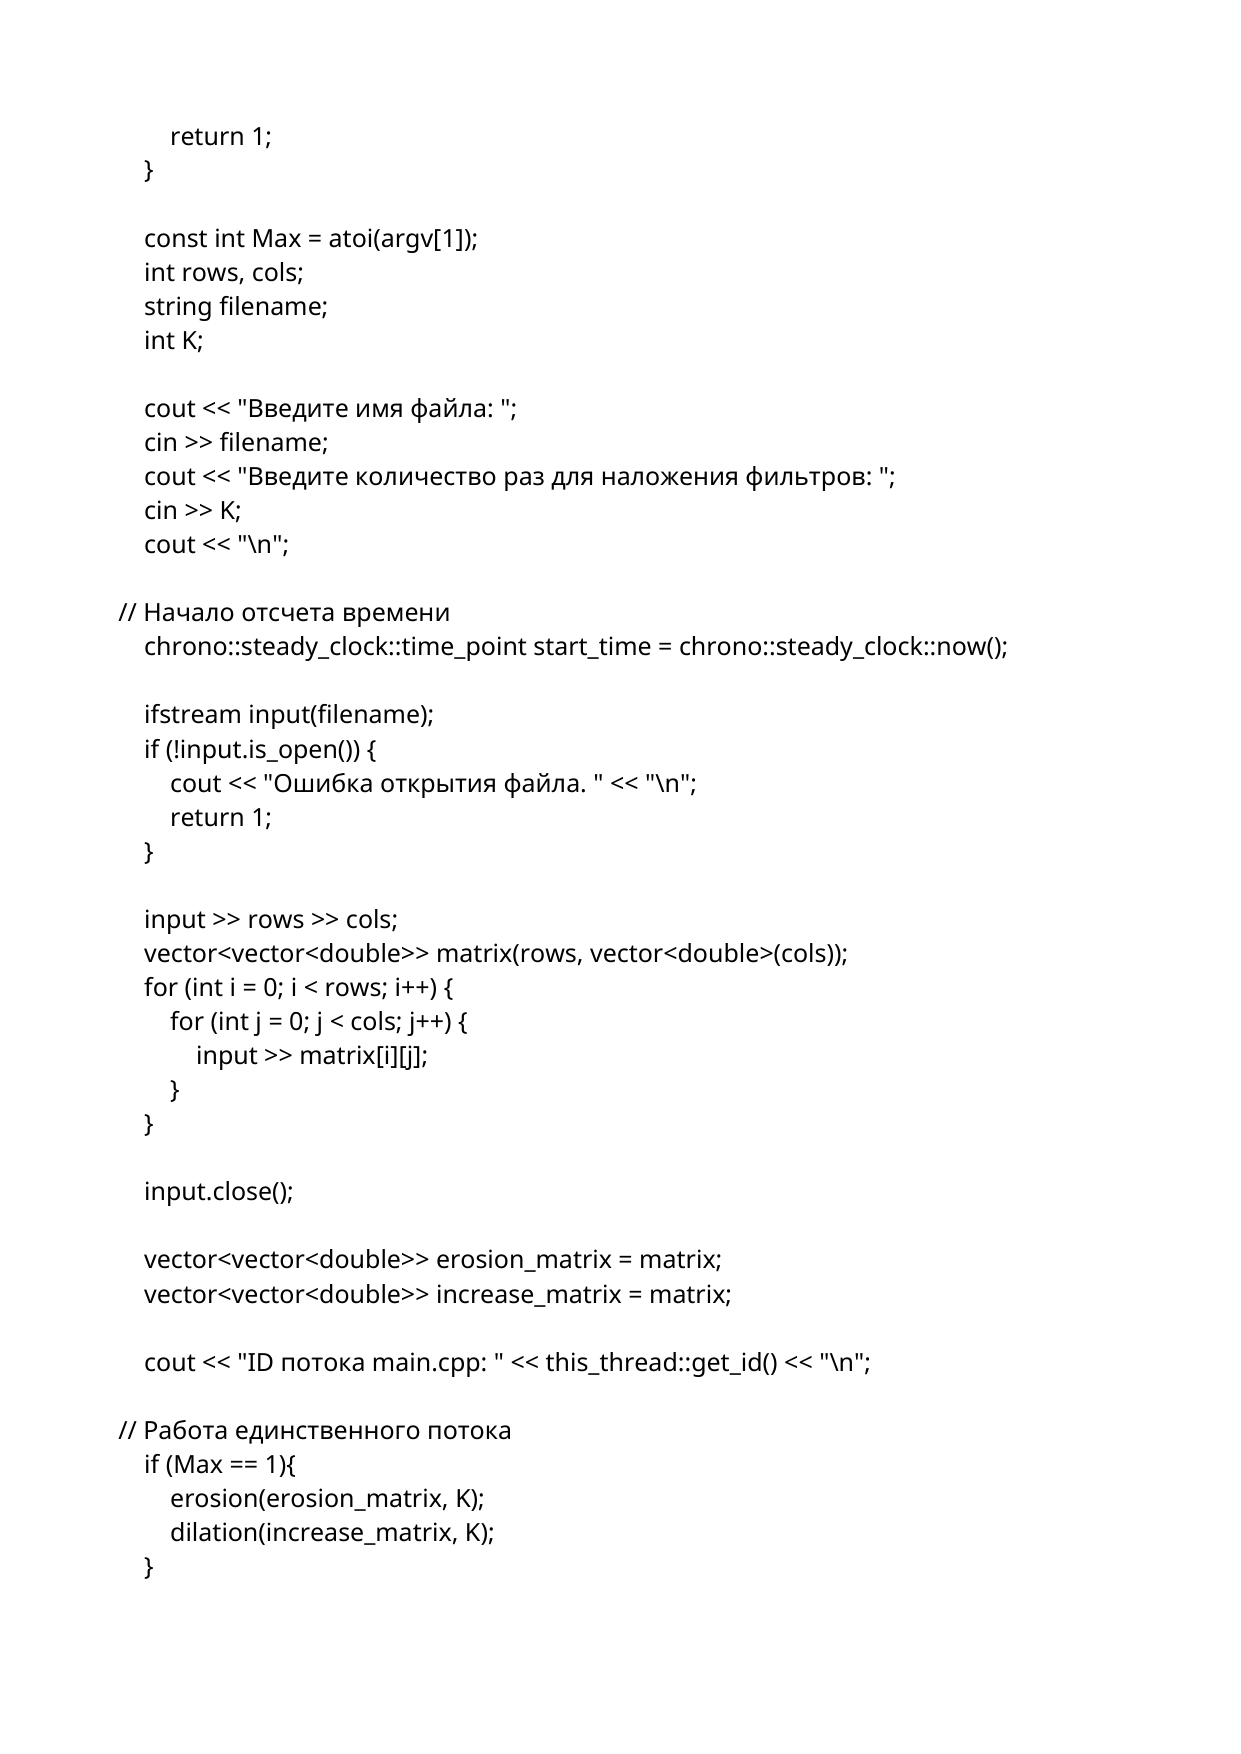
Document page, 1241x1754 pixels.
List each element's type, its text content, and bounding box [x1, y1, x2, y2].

text } [118, 833, 1122, 867]
text } [118, 152, 1122, 186]
text } [118, 1072, 1122, 1106]
text cout << "Введите количество раз для наложения фильтров: "; [118, 459, 1122, 493]
text chrono::steady_clock::time_point start_time = chrono::steady_clock::now(); [118, 629, 1122, 663]
text erosion(erosion_matrix, K); [118, 1481, 1122, 1515]
text // Работа единственного потока [118, 1412, 1122, 1447]
text vector<vector<double>> matrix(rows, vector<double>(cols)); [118, 936, 1122, 970]
text input >> rows >> cols; [118, 902, 1122, 936]
text int K; [118, 322, 1122, 357]
text vector<vector<double>> erosion_matrix = matrix; [118, 1242, 1122, 1276]
text vector<vector<double>> increase_matrix = matrix; [118, 1276, 1122, 1310]
text const int Max = atoi(argv[1]); [118, 220, 1122, 254]
text cin >> filename; [118, 425, 1122, 459]
text } [118, 1549, 1122, 1583]
text int rows, cols; [118, 254, 1122, 288]
text if (!input.is_open()) { [118, 731, 1122, 765]
text return 1; [118, 799, 1122, 833]
text cout << "Введите имя файла: "; [118, 391, 1122, 425]
text input >> matrix[i][j]; [118, 1038, 1122, 1072]
text cout << "ID потока main.cpp: " << this_thread::get_id() << "\n"; [118, 1344, 1122, 1378]
text cout << "Ошибка открытия файла. " << "\n"; [118, 765, 1122, 799]
text ifstream input(filename); [118, 697, 1122, 731]
text cin >> K; [118, 493, 1122, 527]
text for (int j = 0; j < cols; j++) { [118, 1004, 1122, 1038]
text string filename; [118, 288, 1122, 322]
text return 1; [118, 118, 1122, 152]
text for (int i = 0; i < rows; i++) { [118, 970, 1122, 1004]
text cout << "\n"; [118, 527, 1122, 561]
text dilation(increase_matrix, K); [118, 1515, 1122, 1549]
text // Начало отсчета времени [118, 595, 1122, 629]
text input.close(); [118, 1174, 1122, 1208]
text if (Max == 1){ [118, 1447, 1122, 1481]
text } [118, 1106, 1122, 1140]
